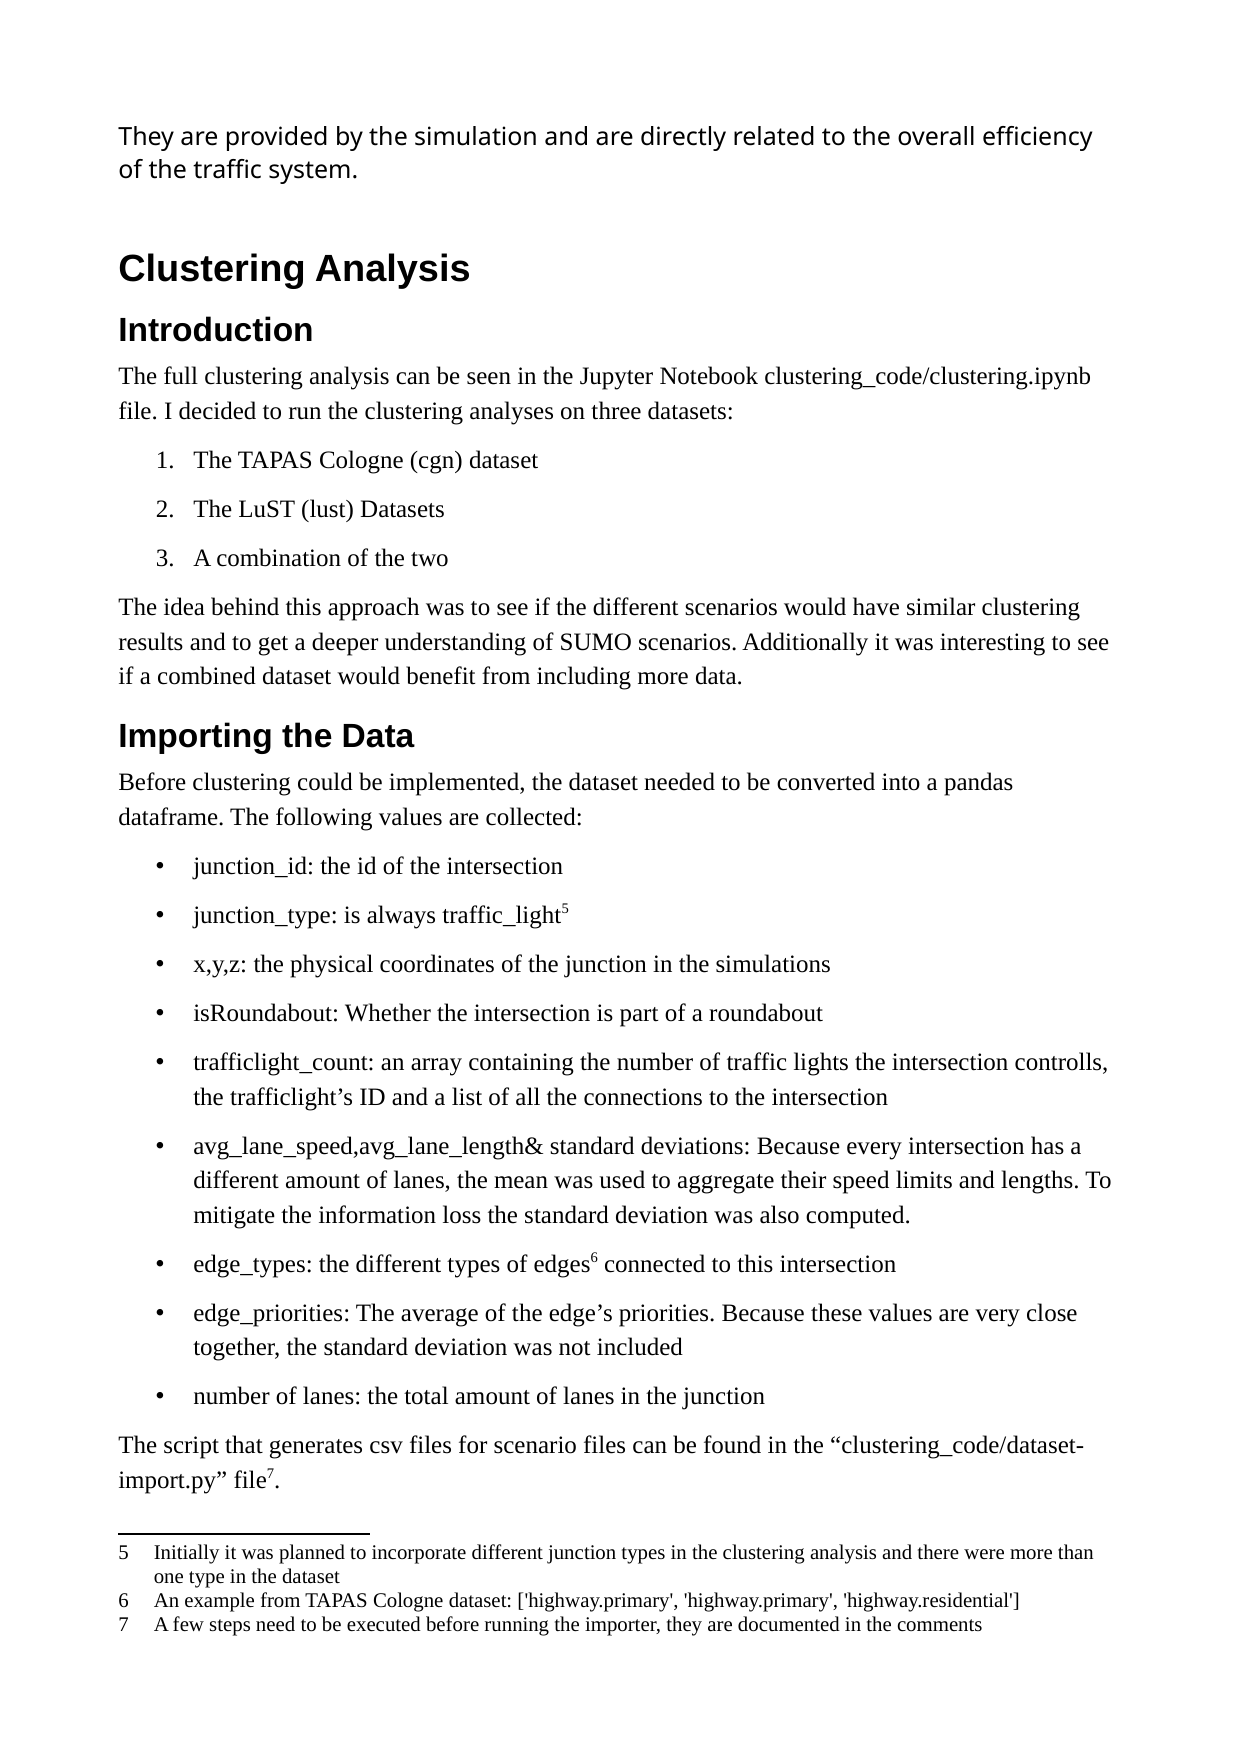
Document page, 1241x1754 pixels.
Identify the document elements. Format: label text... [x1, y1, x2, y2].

list edge_types: the different types of edges connected to this intersection [156, 1249, 1122, 1278]
list junction_id: the id of the intersection [156, 851, 1122, 880]
list isRoundabout: Whether the intersection is part of a roundabout [156, 998, 1122, 1027]
subtitle Clustering Analysis [118, 246, 1122, 289]
text A few steps need to be executed before running the importer, they are documented in the comments [118, 1612, 1122, 1636]
list x,y,z: the physical coordinates of the junction in the simulations [156, 949, 1122, 978]
list junction_type: is always traffic_light [156, 900, 1122, 929]
list avg_lane_speed,avg_lane_length& standard deviations: Because every intersection has a different amount of lanes, the mean was used to aggregate their speed limits and lengths. To mitigate the information loss the standard deviation was also computed. [156, 1131, 1122, 1228]
subtitle Importing the Data [118, 716, 1122, 755]
text The full clustering analysis can be seen in the Jupyter Notebook clustering_code/clustering.ipynb file. I decided to run the clustering analyses on three datasets: [118, 361, 1122, 424]
text The script that generates csv files for scenario files can be found in the “clustering_code/dataset-import.py” file. [118, 1431, 1122, 1494]
subtitle Introduction [118, 310, 1122, 349]
text They are provided by the simulation and are directly related to the overall efficiency of the traffic system. [118, 118, 1122, 186]
list trafficlight_count: an array containing the number of traffic lights the intersection controlls, the trafficlight’s ID and a list of all the connections to the intersection [156, 1047, 1122, 1111]
list edge_priorities: The average of the edge’s priorities. Because these values are very close together, the standard deviation was not included [156, 1298, 1122, 1361]
text Before clustering could be implemented, the dataset needed to be converted into a pandas dataframe. The following values are collected: [118, 767, 1122, 831]
list number of lanes: the total amount of lanes in the junction [156, 1381, 1122, 1410]
list Initially it was planned to incorporate different junction types in the clustering analysis and there were more than one type in the dataset [118, 1539, 1122, 1588]
text The idea behind this approach was to see if the different scenarios would have similar clustering results and to get a deeper understanding of SUMO scenarios. Additionally it was interesting to see if a combined dataset would benefit from including more data. [118, 592, 1122, 690]
list A combination of the two [156, 543, 1122, 572]
list The TAPAS Cologne (cgn) dataset [156, 445, 1122, 474]
list The LuST (lust) Datasets [156, 494, 1122, 523]
list An example from TAPAS Cologne dataset: ['highway.primary', 'highway.primary', 'highway.residential'] [118, 1588, 1122, 1612]
